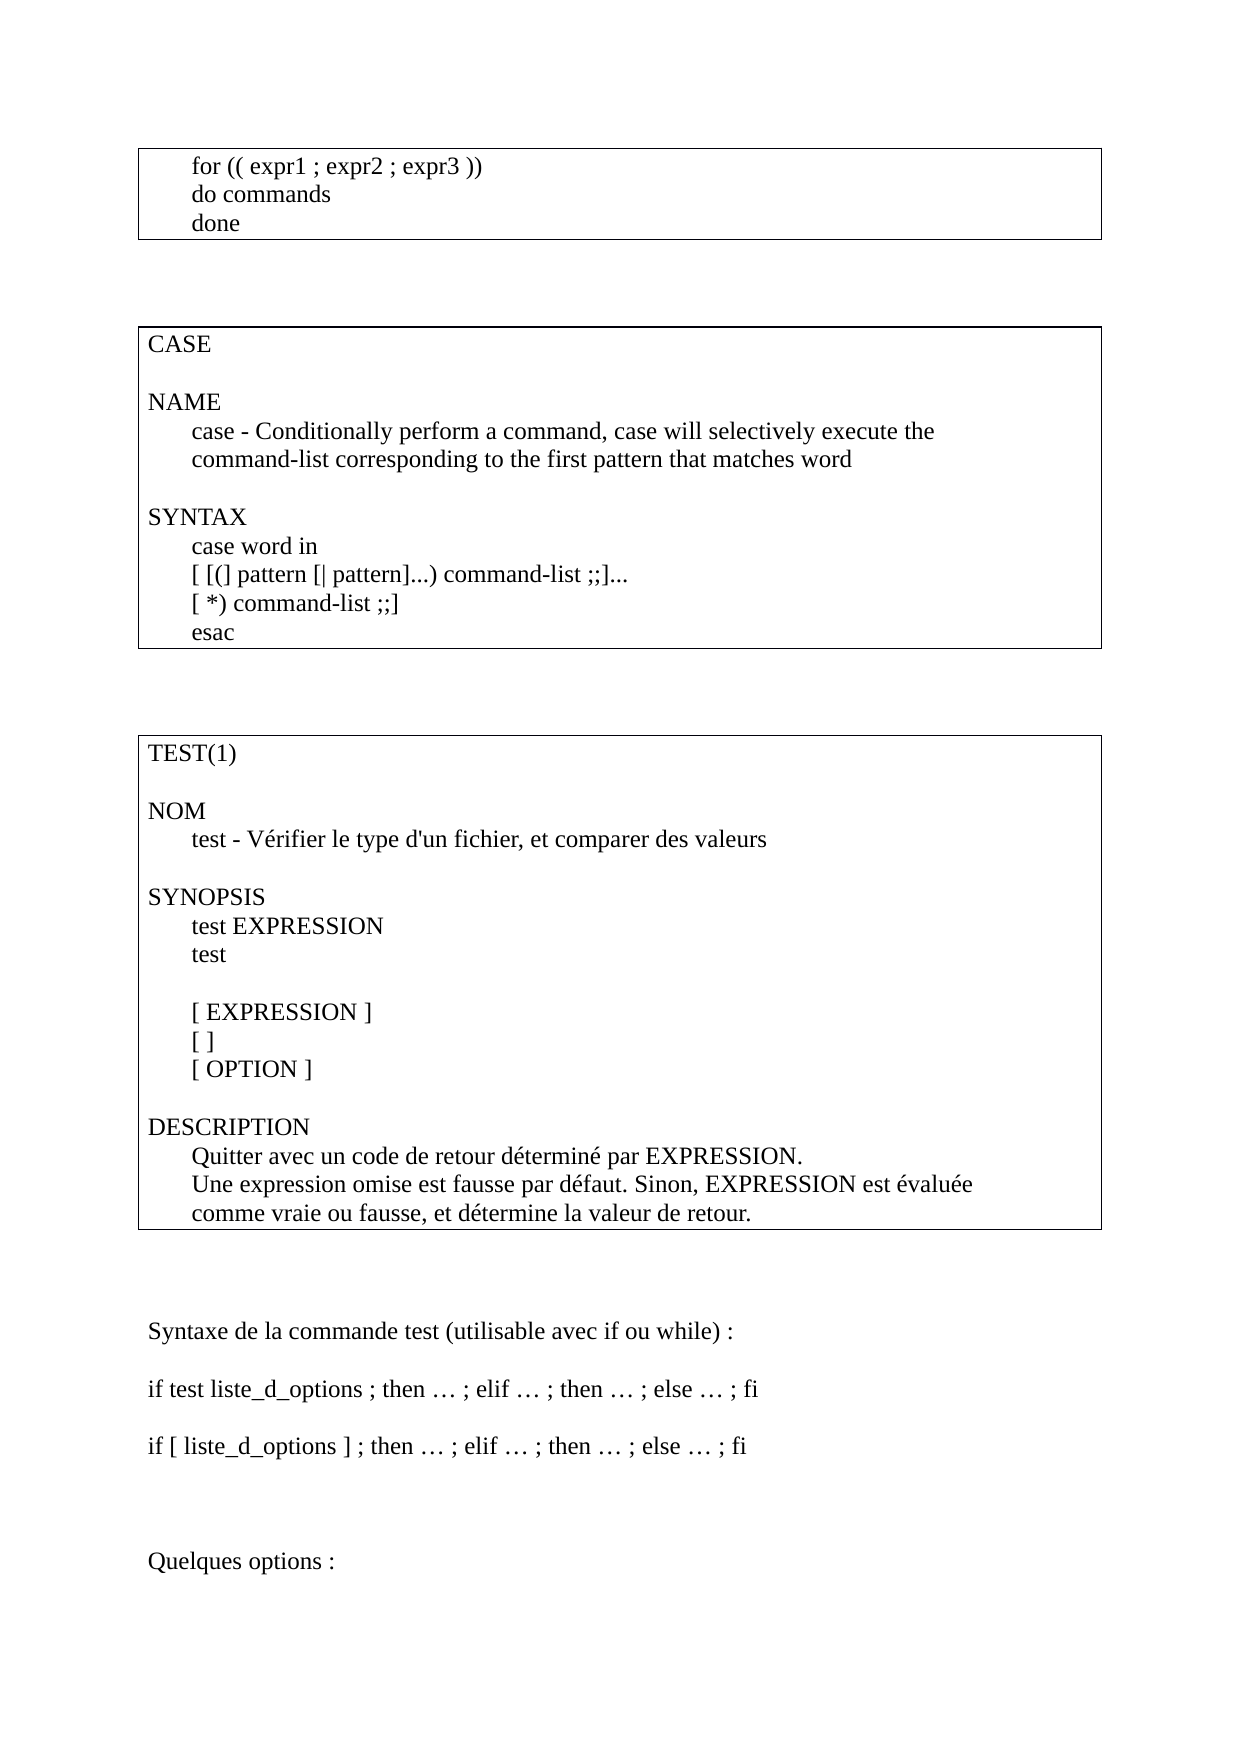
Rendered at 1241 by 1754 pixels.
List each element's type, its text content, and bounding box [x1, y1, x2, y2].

text TEST(1) [139, 736, 1101, 767]
text case word in [148, 531, 1093, 559]
text Syntaxe de la commande test (utilisable avec if ou while) : [148, 1316, 1093, 1345]
text Quitter avec un code de retour déterminé par EXPRESSION. [148, 1141, 1093, 1169]
text Une expression omise est fausse par défaut. Sinon, EXPRESSION est évaluée [148, 1169, 1093, 1195]
text done [139, 205, 1101, 239]
text [ [(] pattern [| pattern]...) command-list ;;]... [148, 559, 1093, 588]
text CASE [139, 328, 1101, 358]
text test [148, 939, 1093, 968]
text [ ] [148, 1026, 1093, 1054]
text for (( expr1 ; expr2 ; expr3 )) [139, 149, 1101, 179]
text [ EXPRESSION ] [148, 997, 1093, 1026]
text if test liste_d_options ; then … ; elif … ; then … ; else … ; fi [148, 1374, 1093, 1403]
text DESCRIPTION [148, 1112, 1093, 1141]
text test - Vérifier le type d'un fichier, et comparer des valeurs [148, 824, 1093, 853]
text [ OPTION ] [148, 1054, 1093, 1083]
text SYNOPSIS [148, 882, 1093, 911]
text SYNTAX [148, 502, 1093, 531]
text command-list corresponding to the first pattern that matches word [148, 444, 1093, 473]
text NOM [148, 796, 1093, 824]
text comme vraie ou fausse, et détermine la valeur de retour. [139, 1195, 1101, 1229]
text case - Conditionally perform a command, case will selectively execute the [148, 416, 1093, 444]
text NAME [148, 387, 1093, 416]
text [ *) command-list ;;] [148, 588, 1093, 614]
text test EXPRESSION [148, 911, 1093, 939]
text esac [139, 614, 1101, 648]
text do commands [148, 179, 1093, 205]
text if [ liste_d_options ] ; then … ; elif … ; then … ; else … ; fi [148, 1431, 1093, 1460]
text Quelques options : [148, 1546, 1093, 1575]
